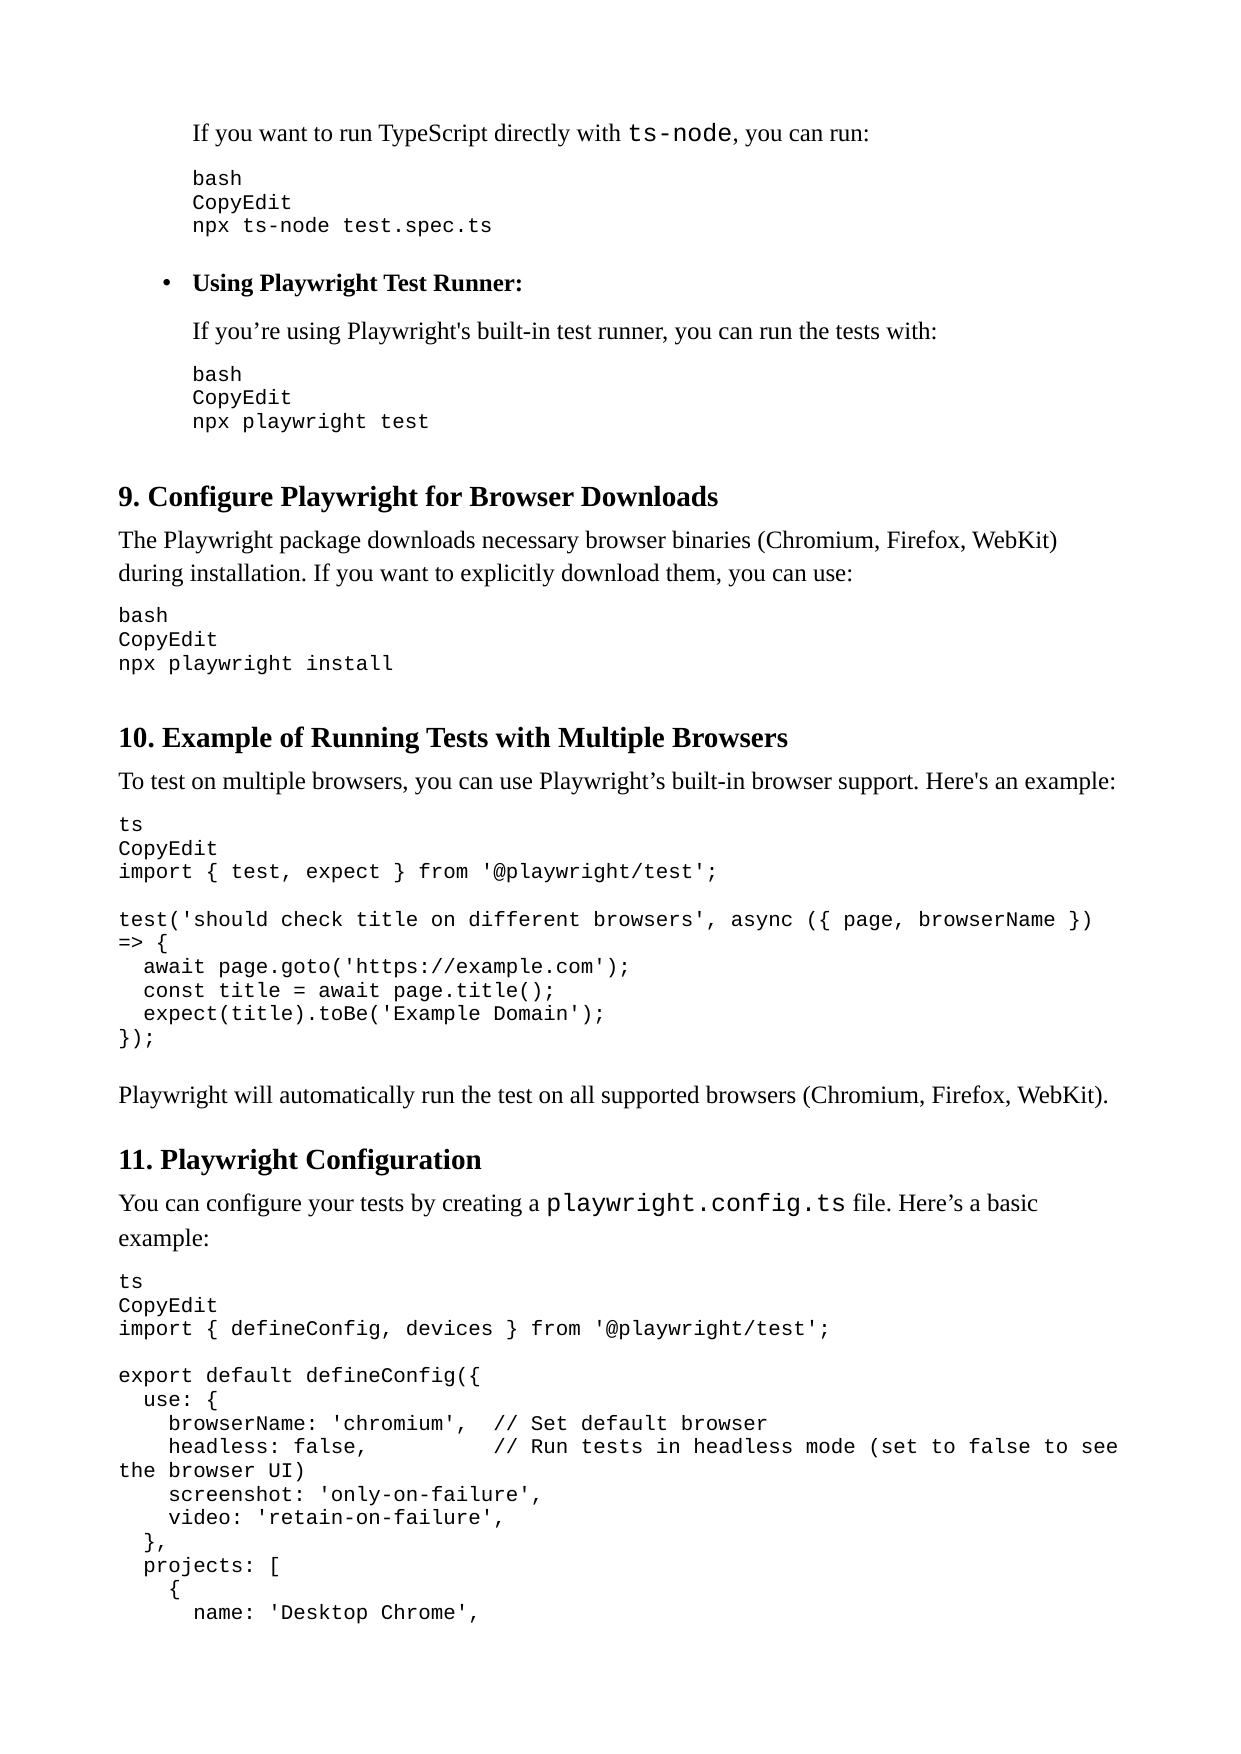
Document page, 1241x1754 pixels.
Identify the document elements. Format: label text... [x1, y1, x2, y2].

subtitle 10. Example of Running Tests with Multiple Browsers [118, 720, 1122, 754]
text The Playwright package downloads necessary browser binaries (Chromium, Firefox, WebKit) during installation. If you want to explicitly download them, you can use: [118, 525, 1122, 587]
subtitle 9. Configure Playwright for Browser Downloads [118, 479, 1122, 512]
list If you’re using Playwright's built-in test runner, you can run the tests with: [162, 316, 1122, 345]
text import { defineConfig, devices } from '@playwright/test'; [118, 1318, 1122, 1342]
list Using Playwright Test Runner: [162, 268, 1122, 297]
text browserName: 'chromium', // Set default browser [118, 1413, 1122, 1436]
text import { test, expect } from '@playwright/test'; [118, 861, 1122, 885]
text headless: false, // Run tests in headless mode (set to false to see the browser UI) [118, 1436, 1122, 1484]
text npx playwright install [118, 653, 1122, 676]
text await page.goto('https://example.com'); [118, 956, 1122, 979]
text { [118, 1578, 1122, 1602]
text video: 'retain-on-failure', [118, 1507, 1122, 1531]
list CopyEdit [162, 387, 1122, 411]
subtitle 11. Playwright Configuration [118, 1142, 1122, 1176]
text CopyEdit [118, 1294, 1122, 1318]
text }); [118, 1027, 1122, 1051]
text export default defineConfig({ [118, 1366, 1122, 1389]
text name: 'Desktop Chrome', [118, 1602, 1122, 1626]
list If you want to run TypeScript directly with ts-node, you can run: [162, 118, 1122, 149]
text const title = await page.title(); [118, 979, 1122, 1003]
text ts [118, 814, 1122, 838]
text bash [118, 605, 1122, 629]
list npx ts-node test.spec.ts [162, 215, 1122, 239]
text CopyEdit [118, 629, 1122, 653]
list npx playwright test [162, 411, 1122, 435]
text test('should check title on different browsers', async ({ page, browserName }) => { [118, 909, 1122, 956]
text To test on multiple browsers, you can use Playwright’s built-in browser support. Here's an example: [118, 766, 1122, 795]
text }, [118, 1531, 1122, 1555]
text CopyEdit [118, 838, 1122, 861]
text You can configure your tests by creating a playwright.config.ts file. Here’s a basic example: [118, 1188, 1122, 1252]
text screenshot: 'only-on-failure', [118, 1484, 1122, 1507]
text use: { [118, 1389, 1122, 1413]
text Playwright will automatically run the test on all supported browsers (Chromium, Firefox, WebKit). [118, 1080, 1122, 1109]
text expect(title).toBe('Example Domain'); [118, 1003, 1122, 1027]
text ts [118, 1271, 1122, 1294]
list CopyEdit [162, 192, 1122, 215]
list bash [162, 364, 1122, 387]
text projects: [ [118, 1555, 1122, 1578]
list bash [162, 168, 1122, 192]
